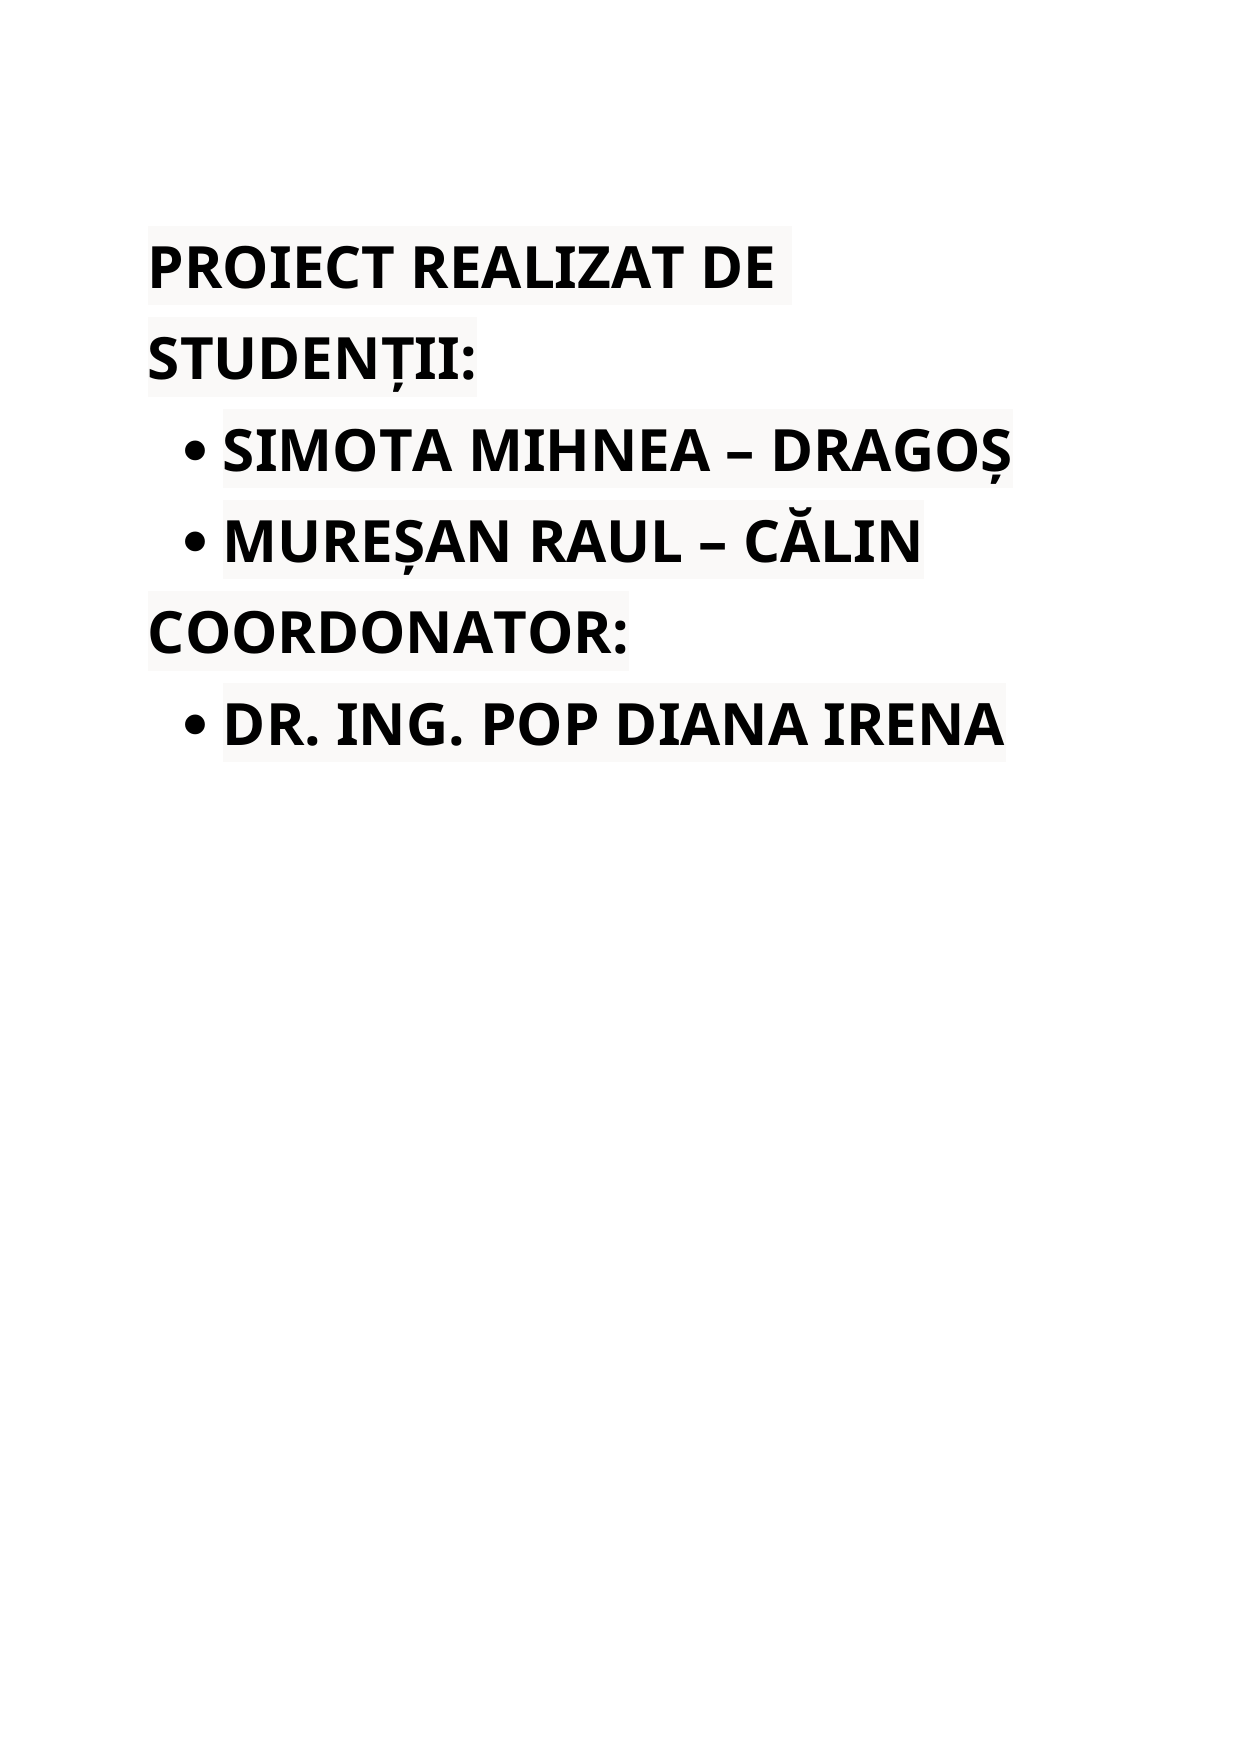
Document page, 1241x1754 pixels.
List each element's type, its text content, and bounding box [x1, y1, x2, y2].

list MUREȘAN RAUL – CĂLIN [185, 500, 1093, 579]
text COORDONATOR: [148, 591, 1093, 671]
list DR. ING. POP DIANA IRENA [185, 683, 1093, 762]
list SIMOTA MIHNEA – DRAGOȘ [185, 409, 1093, 488]
text PROIECT REALIZAT DE STUDENȚII: [148, 226, 1093, 397]
